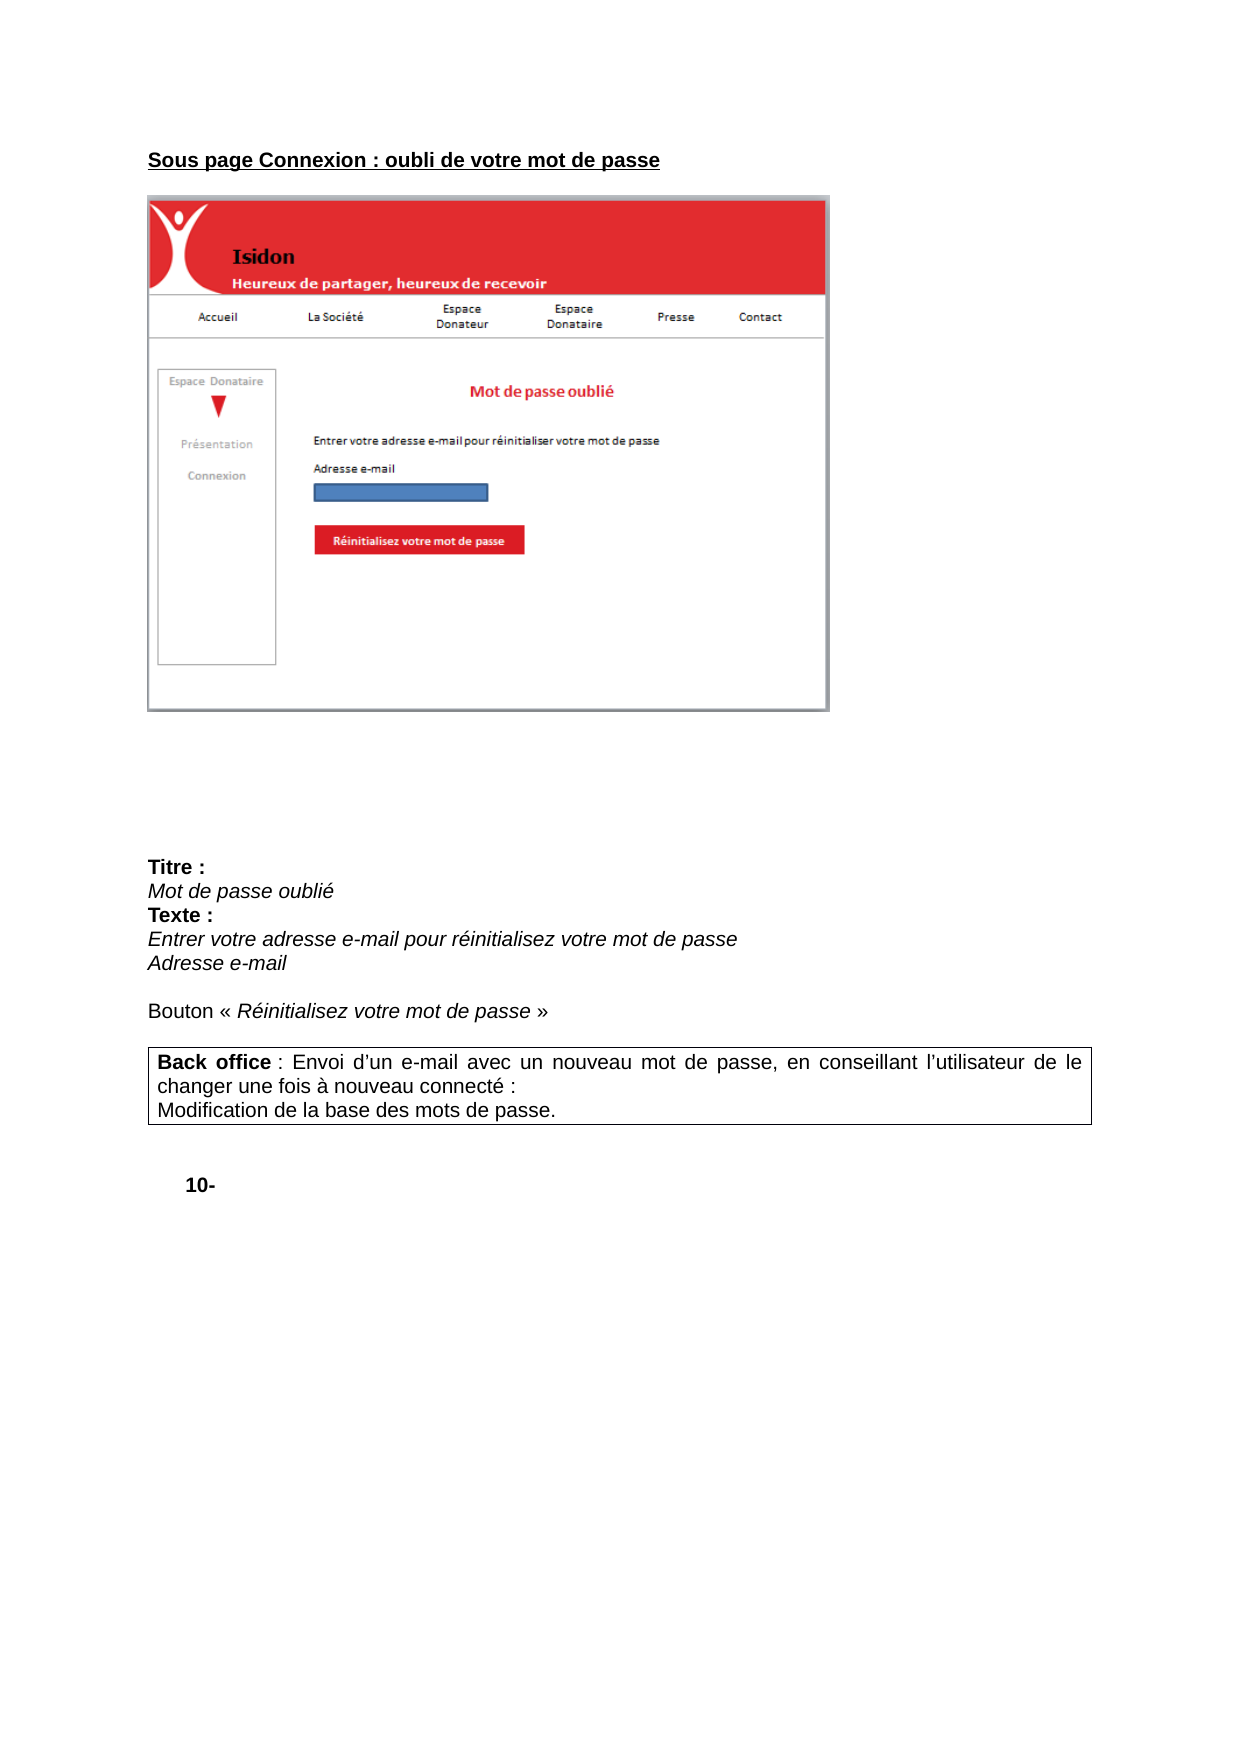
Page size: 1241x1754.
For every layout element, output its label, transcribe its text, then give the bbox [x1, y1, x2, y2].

text Sous page Connexion : oubli de votre mot de passe [148, 148, 1092, 172]
text Bouton « Réinitialisez votre mot de passe » [148, 999, 1092, 1023]
picture [147, 195, 830, 712]
text Titre : [148, 855, 1092, 879]
text Mot de passe oublié [148, 879, 1092, 903]
text Entrer votre adresse e-mail pour réinitialisez votre mot de passe [148, 927, 1092, 951]
text Back office : Envoi d’un e-mail avec un nouveau mot de passe, en conseillant l’utilisateur de le changer une fois à nouveau connecté : [149, 1048, 1091, 1094]
text Modification de la base des mots de passe. [149, 1094, 1091, 1124]
text Texte : [148, 903, 1092, 927]
text Adresse e-mail [148, 951, 1092, 975]
